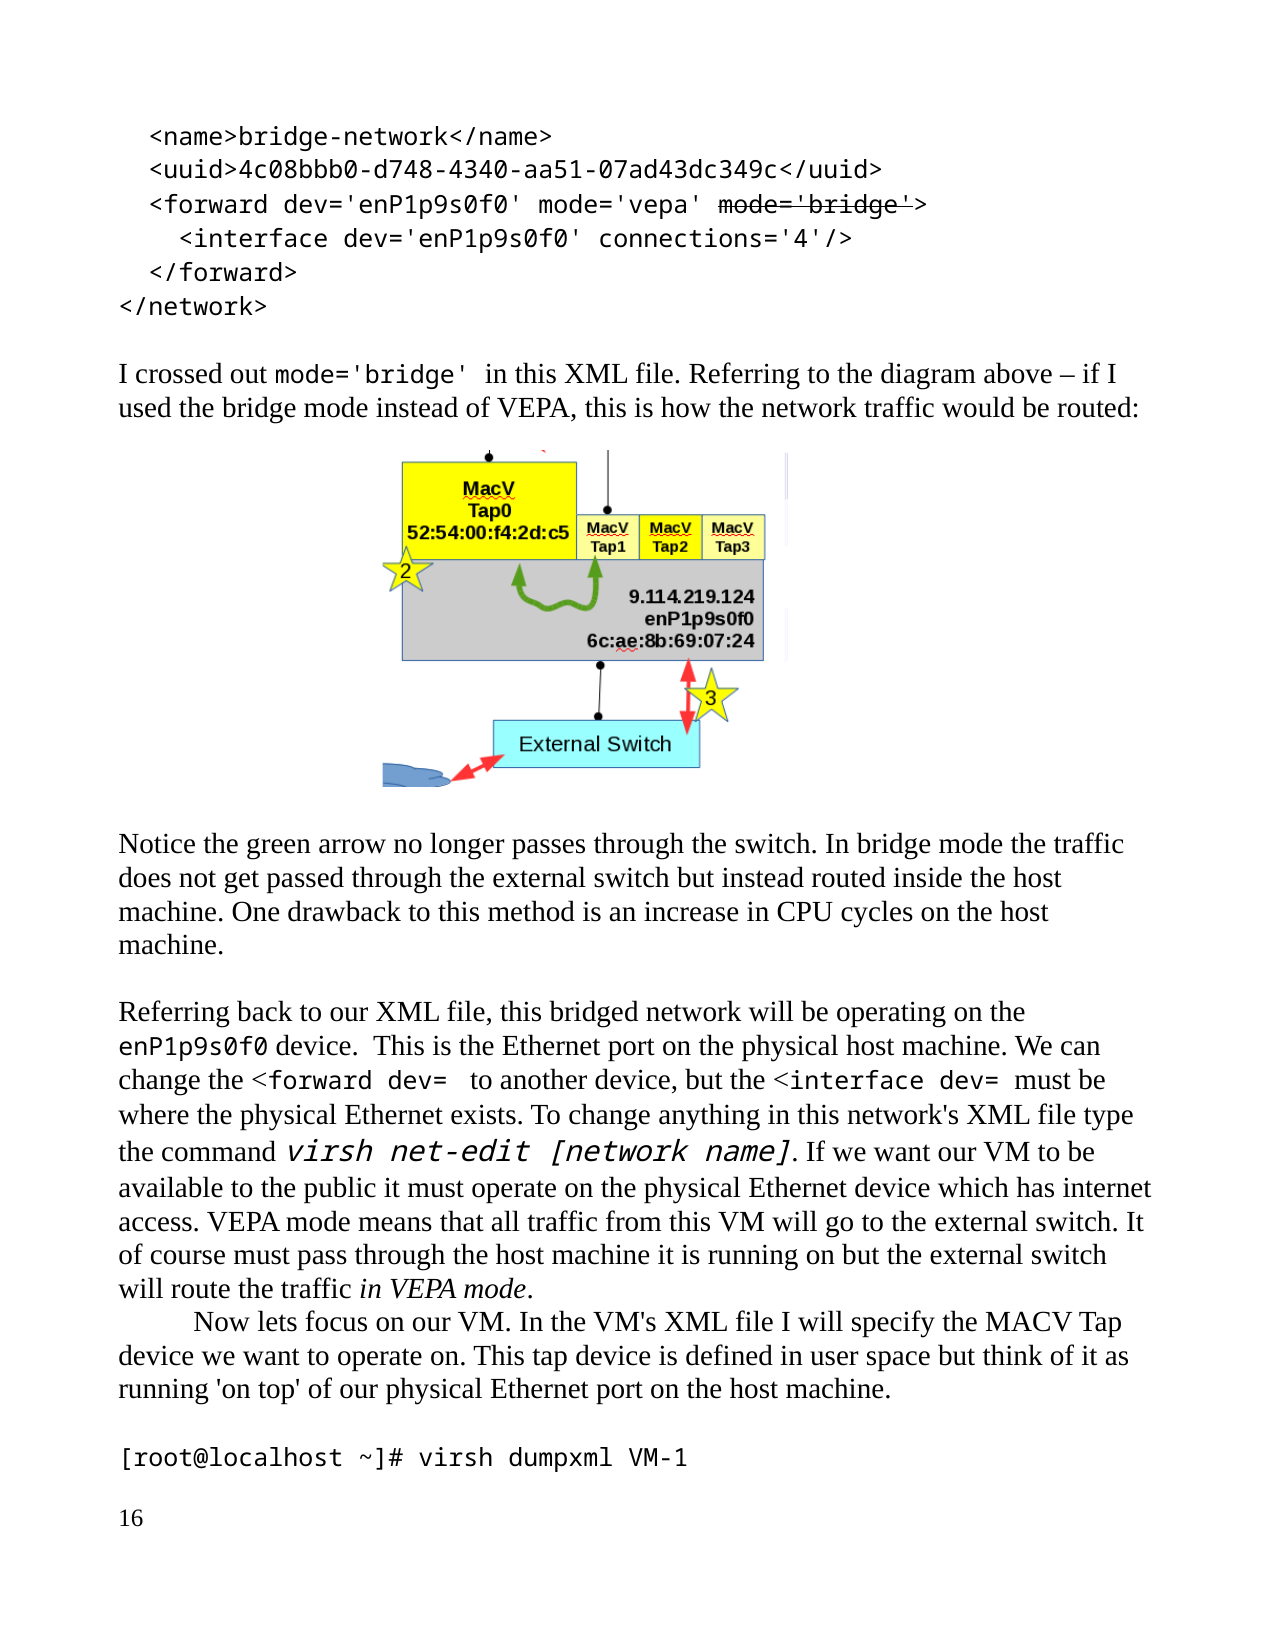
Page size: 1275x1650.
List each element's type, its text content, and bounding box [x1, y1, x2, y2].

text [root@localhost ~]# virsh dumpxml VM-1 [118, 1439, 1157, 1473]
text I crossed out mode='bridge' in this XML file. Referring to the diagram above – if I used the bridge mode instead of VEPA, this is how the network traffic would be routed: [118, 356, 1157, 424]
text Now lets focus on our VM. In the VM's XML file I will specify the MACV Tap device we want to operate on. This tap device is defined in user space but think of it as running 'on top' of our physical Ethernet port on the host machine. [118, 1304, 1157, 1405]
text </forward> [118, 254, 1157, 288]
text <forward dev='enP1p9s0f0' mode='vepa' mode='bridge'> [118, 186, 1157, 220]
picture [382, 450, 788, 787]
text <uuid>4c08bbb0-d748-4340-aa51-07ad43dc349c</uuid> [118, 152, 1157, 186]
text </network> [118, 288, 1157, 322]
text Referring back to our XML file, this bridged network will be operating on the enP1p9s0f0 device. This is the Ethernet port on the physical host machine. We can change the <forward dev= to another device, but the <interface dev= must be where the physical Ethernet exists. To change anything in this network's XML file type the command virsh net-edit [network name]. If we want our VM to be available to the public it must operate on the physical Ethernet device which has internet access. VEPA mode means that all traffic from this VM will go to the external switch. It of course must pass through the host machine it is running on but the external switch will route the traffic in VEPA mode. [118, 994, 1157, 1304]
text Notice the green arrow no longer passes through the switch. In bridge mode the traffic does not get passed through the external switch but instead routed inside the host machine. One drawback to this method is an increase in CPU cycles on the host machine. [118, 827, 1157, 961]
text <interface dev='enP1p9s0f0' connections='4'/> [118, 220, 1157, 254]
text <name>bridge-network</name> [118, 118, 1157, 152]
